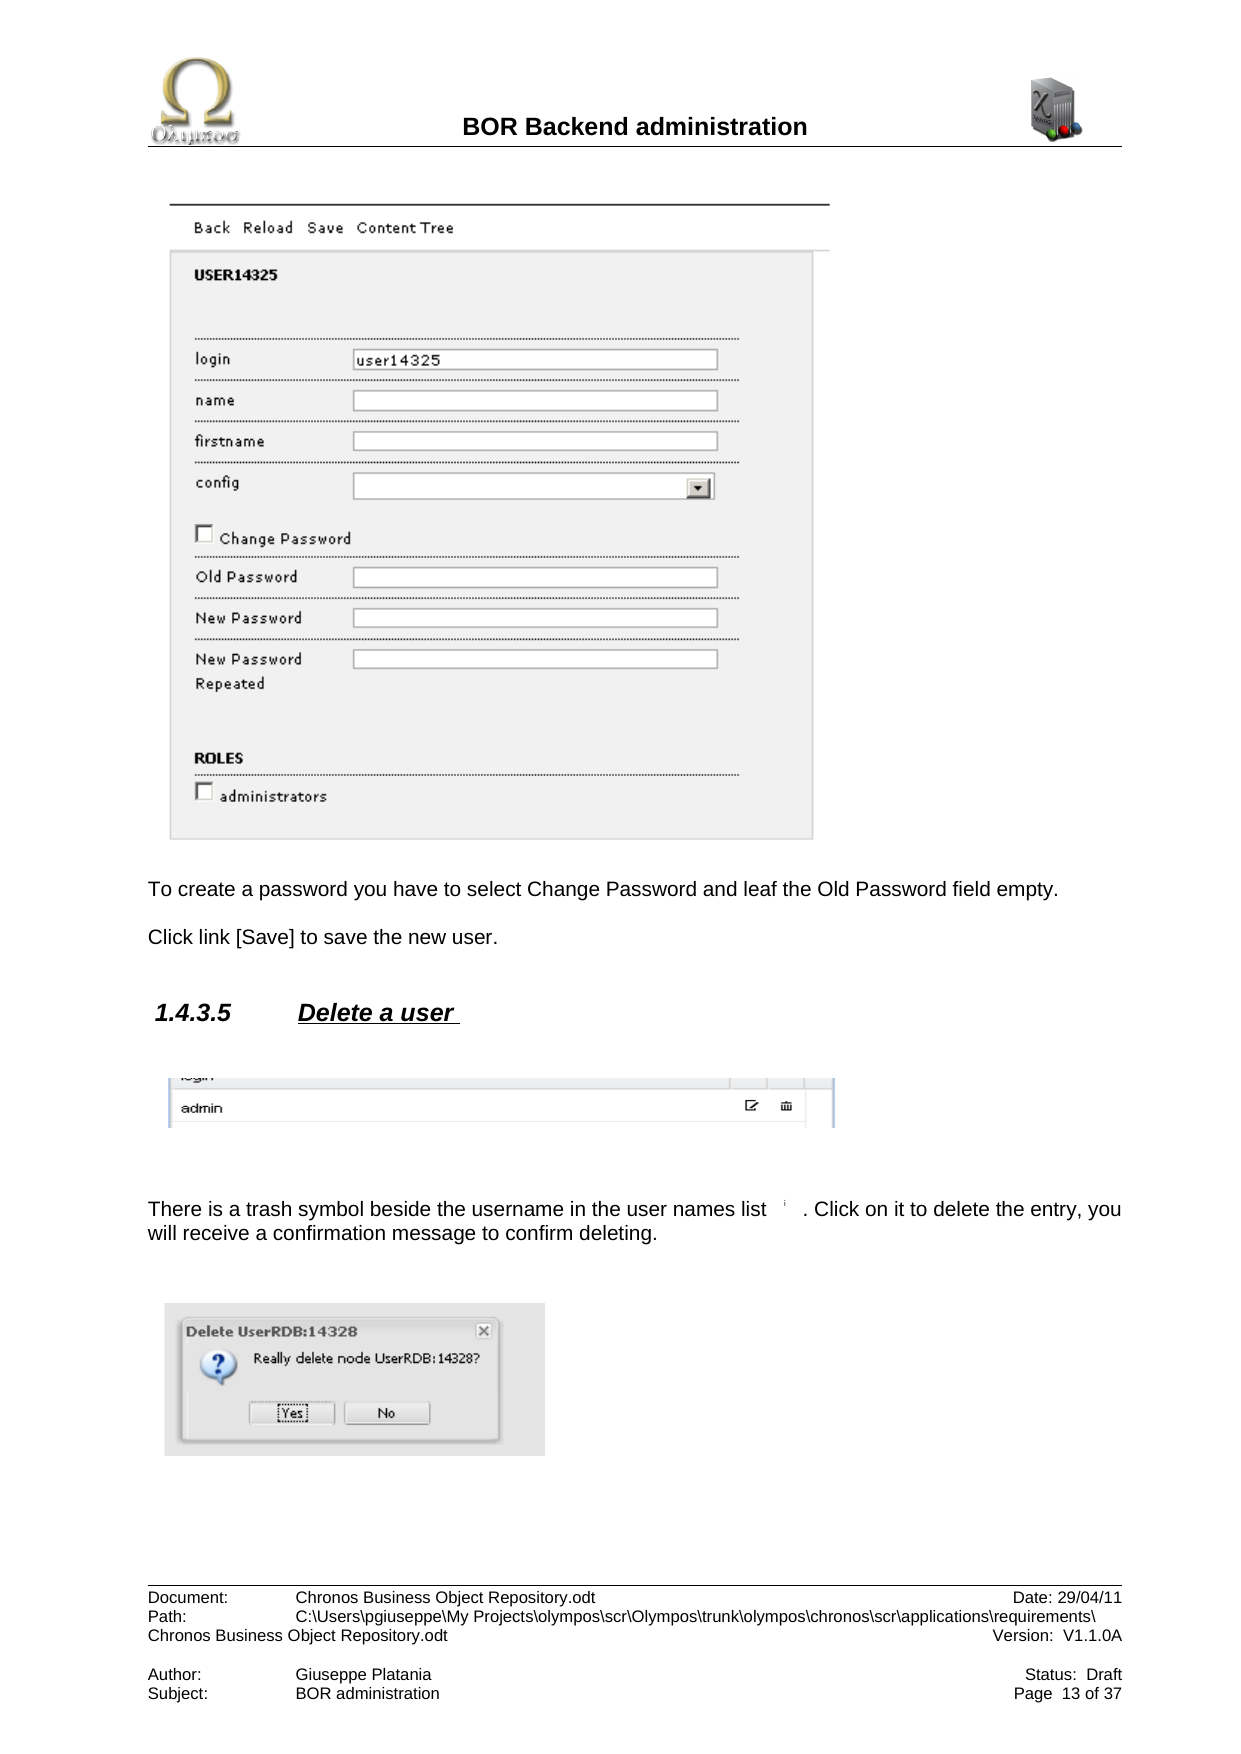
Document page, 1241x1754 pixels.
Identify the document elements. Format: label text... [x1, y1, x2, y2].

text There is a trash symbol beside the username in the user names list. Click on it to delete the entry, you will receive a confirmation message to confirm deleting. [148, 1186, 1122, 1245]
picture [1029, 75, 1085, 143]
picture [164, 1303, 546, 1456]
picture [164, 1078, 847, 1128]
picture [147, 55, 242, 145]
text To create a password you have to select Change Password and leaf the Old Password field empty. [148, 877, 1122, 901]
text Click link [Save] to save the new user. [148, 925, 1122, 949]
picture [164, 186, 830, 869]
subtitle Delete a user [148, 998, 1122, 1027]
